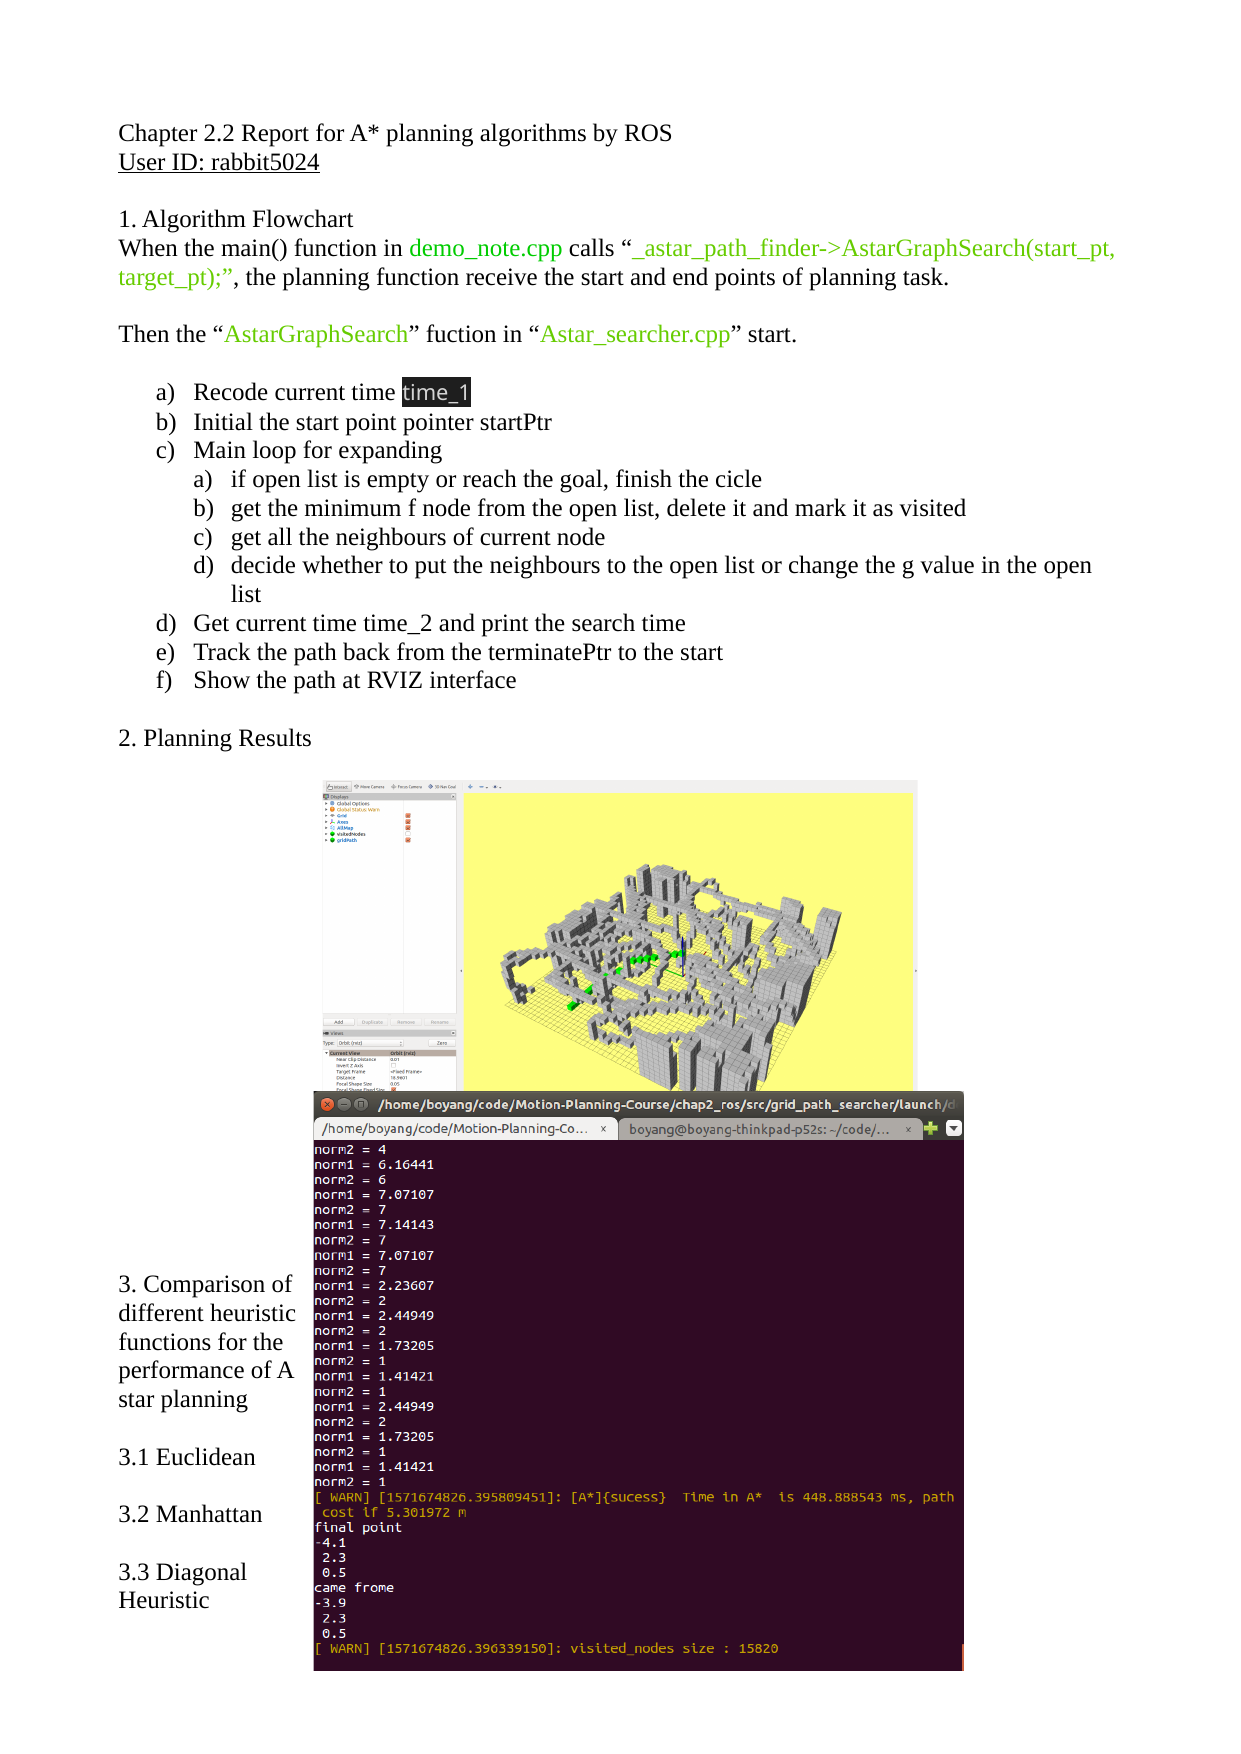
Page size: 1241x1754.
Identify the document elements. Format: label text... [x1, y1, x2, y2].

text 3.3 Diagonal Heuristic [118, 1557, 313, 1614]
list Initial the start point pointer startPtr [156, 407, 1122, 435]
list Track the path back from the terminatePtr to the start [156, 637, 1122, 665]
list get all the neighbours of current node [193, 522, 1122, 550]
list decide whether to put the neighbours to the open list or change the g value in the open list [193, 550, 1122, 608]
text [964, 1557, 1122, 1614]
list Show the path at RVIZ interface [156, 665, 1122, 694]
text Chapter 2.2 Report for A* planning algorithms by ROS [118, 118, 1122, 147]
text Then the “AstarGraphSearch” fuction in “Astar_searcher.cpp” start. [118, 319, 1122, 348]
text User ID: rabbit5024 [118, 147, 1122, 176]
text 2. Planning Results [118, 723, 1122, 752]
list Get current time time_2 and print the search time [156, 608, 1122, 637]
list Recode current time time_1 [156, 377, 1122, 407]
text 3.2 Manhattan [118, 1499, 313, 1528]
list Main loop for expanding [156, 435, 1122, 464]
text 3.1 Euclidean [118, 1442, 313, 1470]
text [964, 1269, 1122, 1413]
list get the minimum f node from the open list, delete it and mark it as visited [193, 493, 1122, 522]
text 3. Comparison of different heuristic functions for the performance of A star planning [118, 1269, 313, 1413]
list if open list is empty or reach the goal, finish the cicle [193, 464, 1122, 493]
text [964, 1442, 1122, 1470]
text [964, 1499, 1122, 1528]
text When the main() function in demo_note.cpp calls “_astar_path_finder->AstarGraphSearch(start_pt, target_pt);”, the planning function receive the start and end points of planning task. [118, 233, 1122, 291]
picture [313, 780, 964, 1671]
text 1. Algorithm Flowchart [118, 204, 1122, 233]
